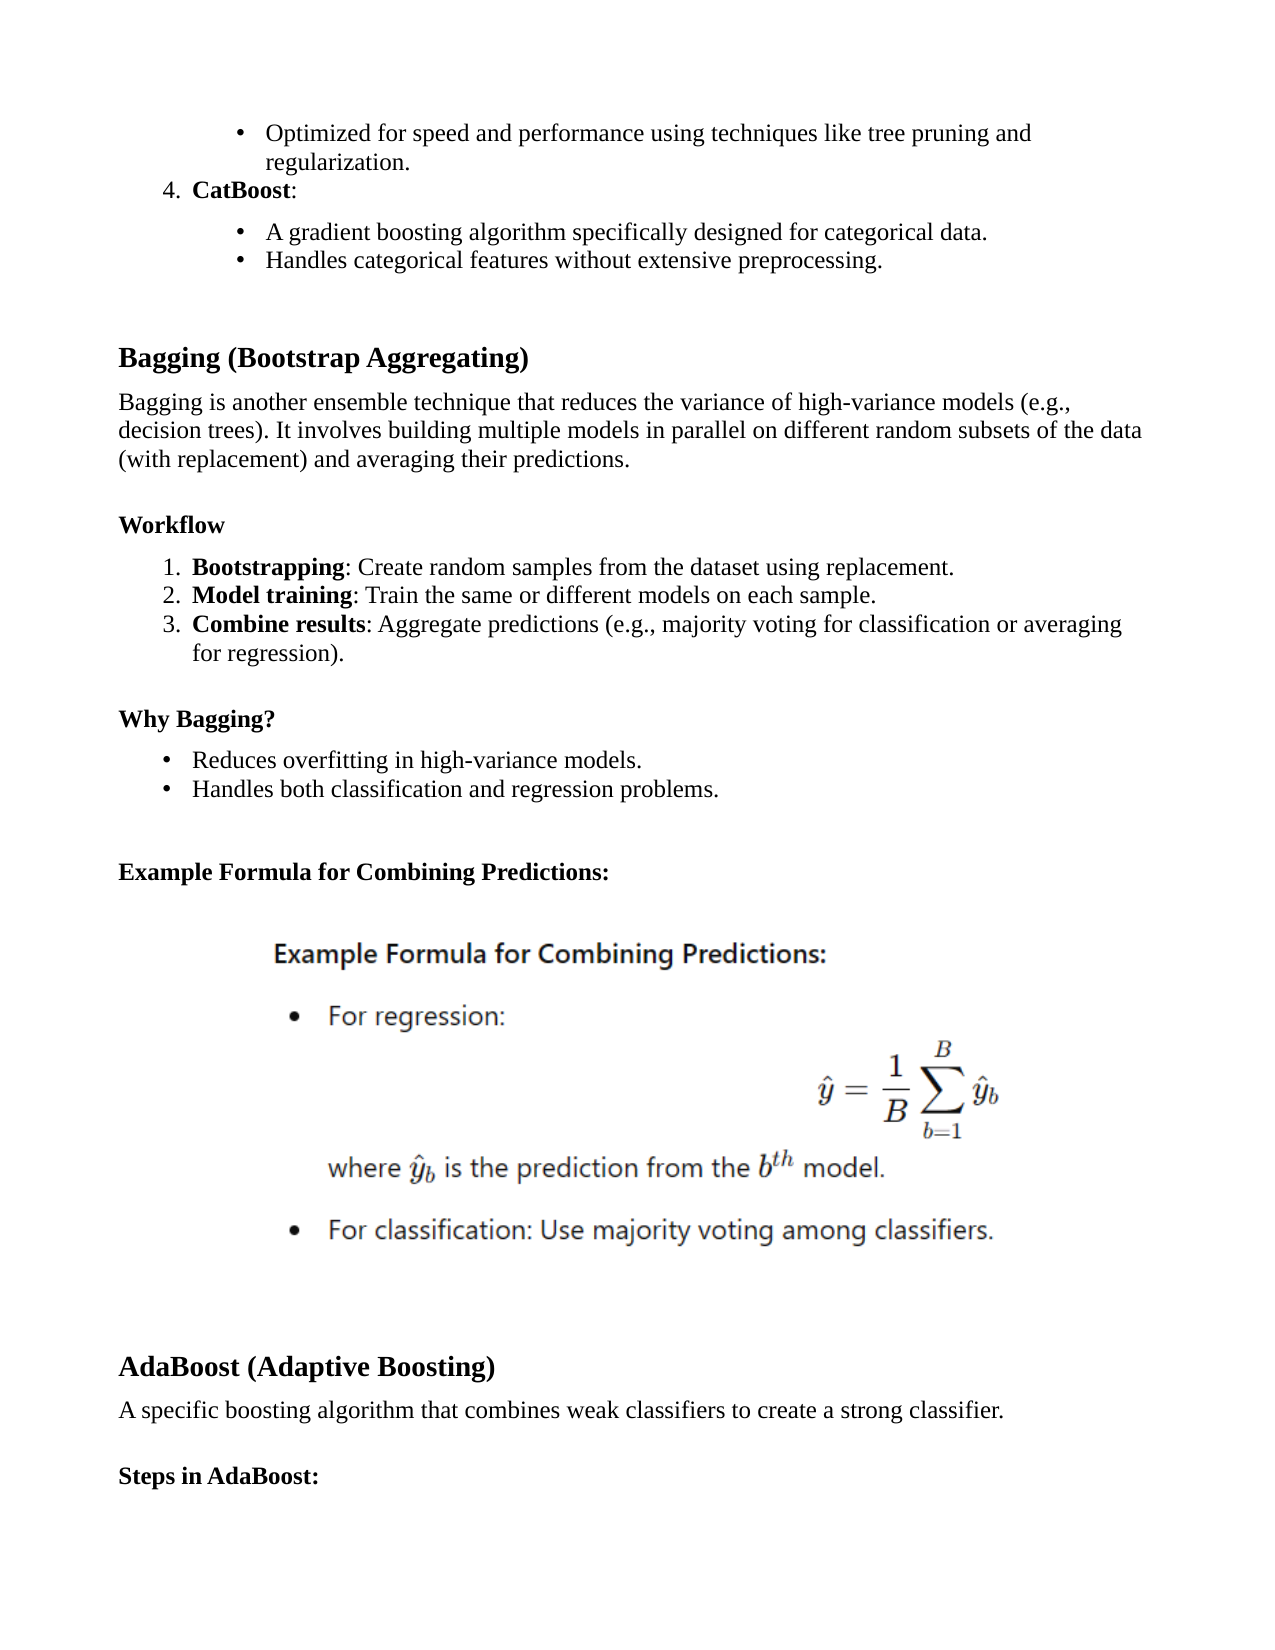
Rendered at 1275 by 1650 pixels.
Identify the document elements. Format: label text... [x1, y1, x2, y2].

list Optimized for speed and performance using techniques like tree pruning and regularization. [236, 118, 1157, 176]
list Bootstrapping: Create random samples from the dataset using replacement. [162, 552, 1157, 580]
list A gradient boosting algorithm specifically designed for categorical data. [236, 217, 1157, 246]
subtitle Workflow [118, 510, 1157, 539]
subtitle Steps in AdaBoost: [118, 1461, 1157, 1490]
text A specific boosting algorithm that combines weak classifiers to create a strong classifier. [118, 1395, 1157, 1424]
subtitle Why Bagging? [118, 704, 1157, 733]
list Combine results: Aggregate predictions (e.g., majority voting for classification or averaging for regression). [162, 609, 1157, 667]
text Bagging is another ensemble technique that reduces the variance of high-variance models (e.g., decision trees). It involves building multiple models in parallel on different random subsets of the data (with replacement) and averaging their predictions. [118, 387, 1157, 473]
subtitle AdaBoost (Adaptive Boosting) [118, 1349, 1157, 1383]
list Reduces overfitting in high-variance models. [162, 745, 1157, 774]
list Handles both classification and regression problems. [162, 774, 1157, 803]
subtitle Bagging (Bootstrap Aggregating) [118, 341, 1157, 374]
list Handles categorical features without extensive preprocessing. [236, 246, 1157, 274]
text Example Formula for Combining Predictions: [118, 857, 1157, 885]
list Model training: Train the same or different models on each sample. [162, 580, 1157, 609]
list CatBoost: [162, 176, 1157, 204]
picture [257, 926, 1018, 1267]
